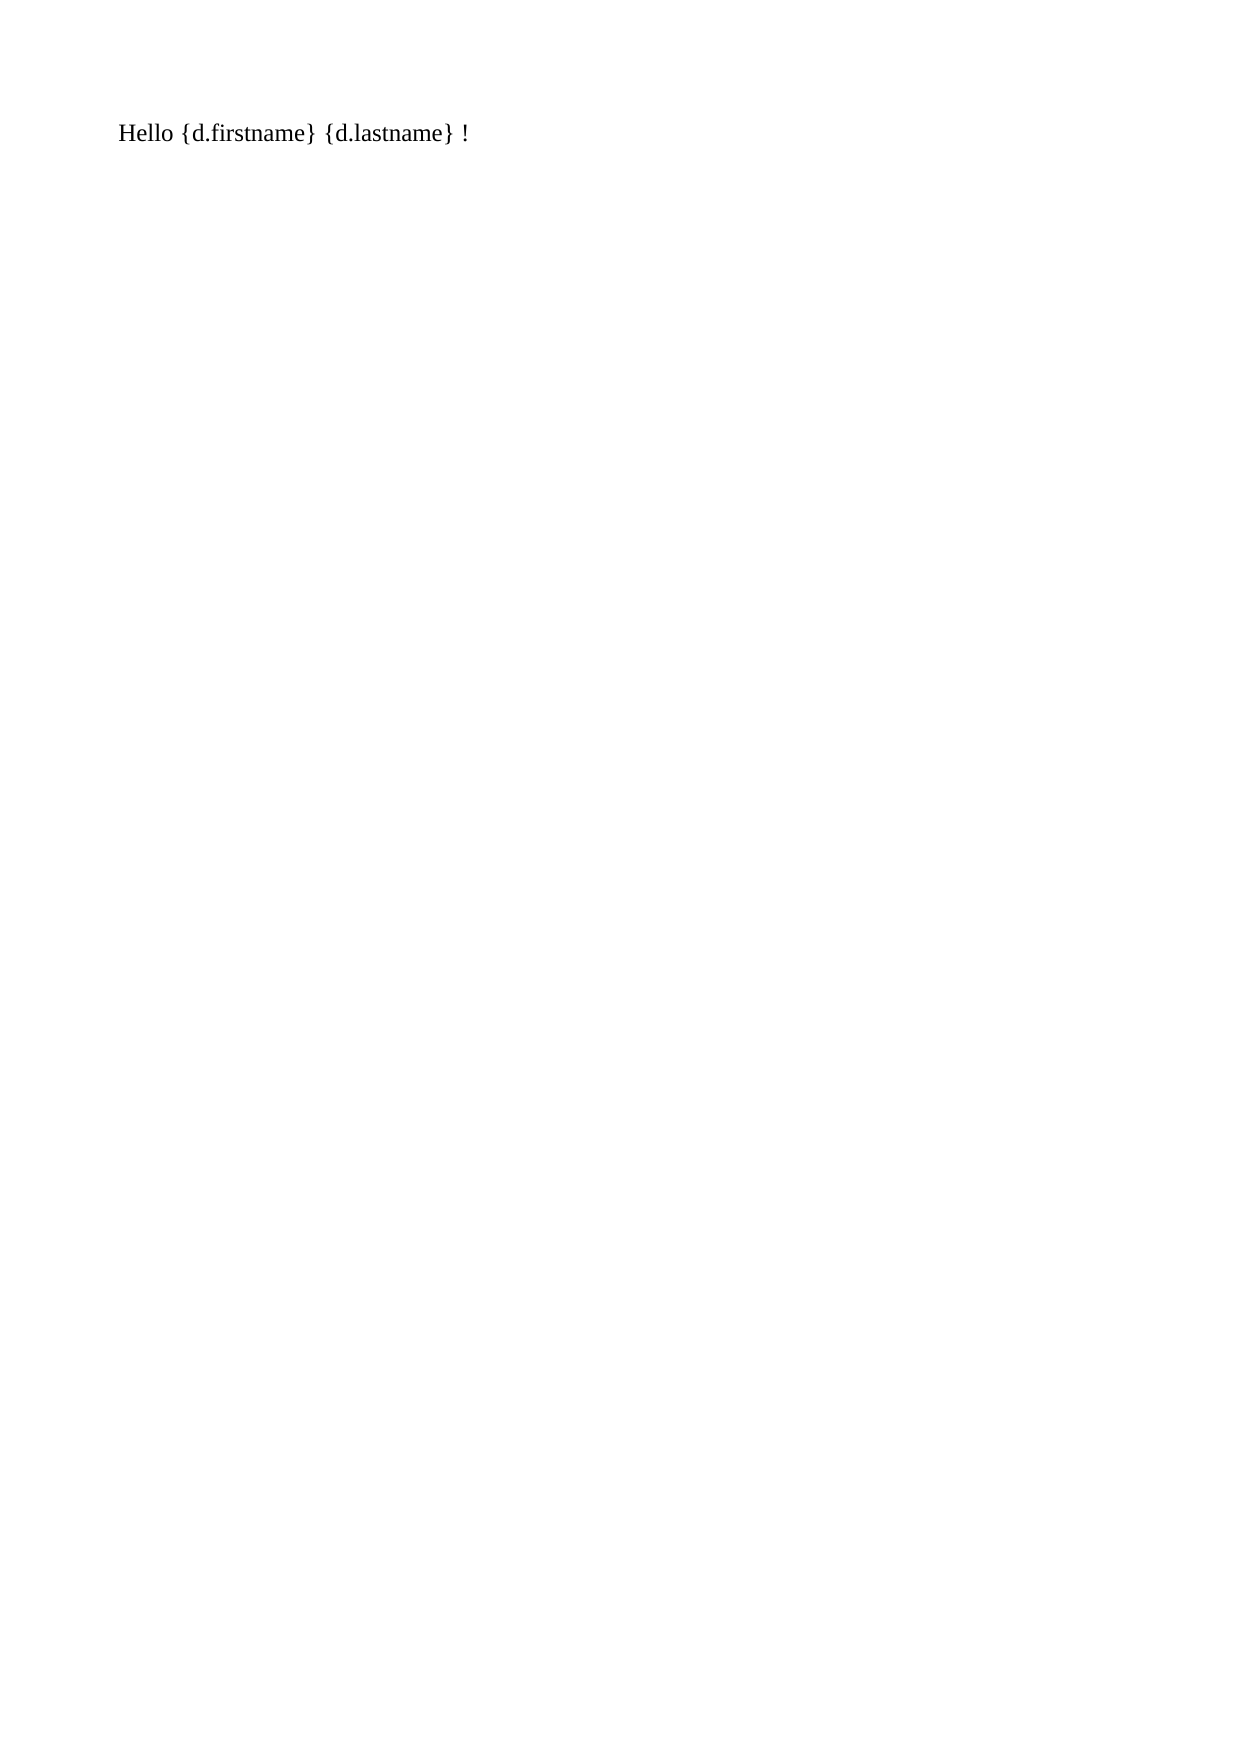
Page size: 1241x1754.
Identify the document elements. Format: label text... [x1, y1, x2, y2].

text Hello {d.firstname} {d.lastname} ! [118, 118, 1122, 147]
